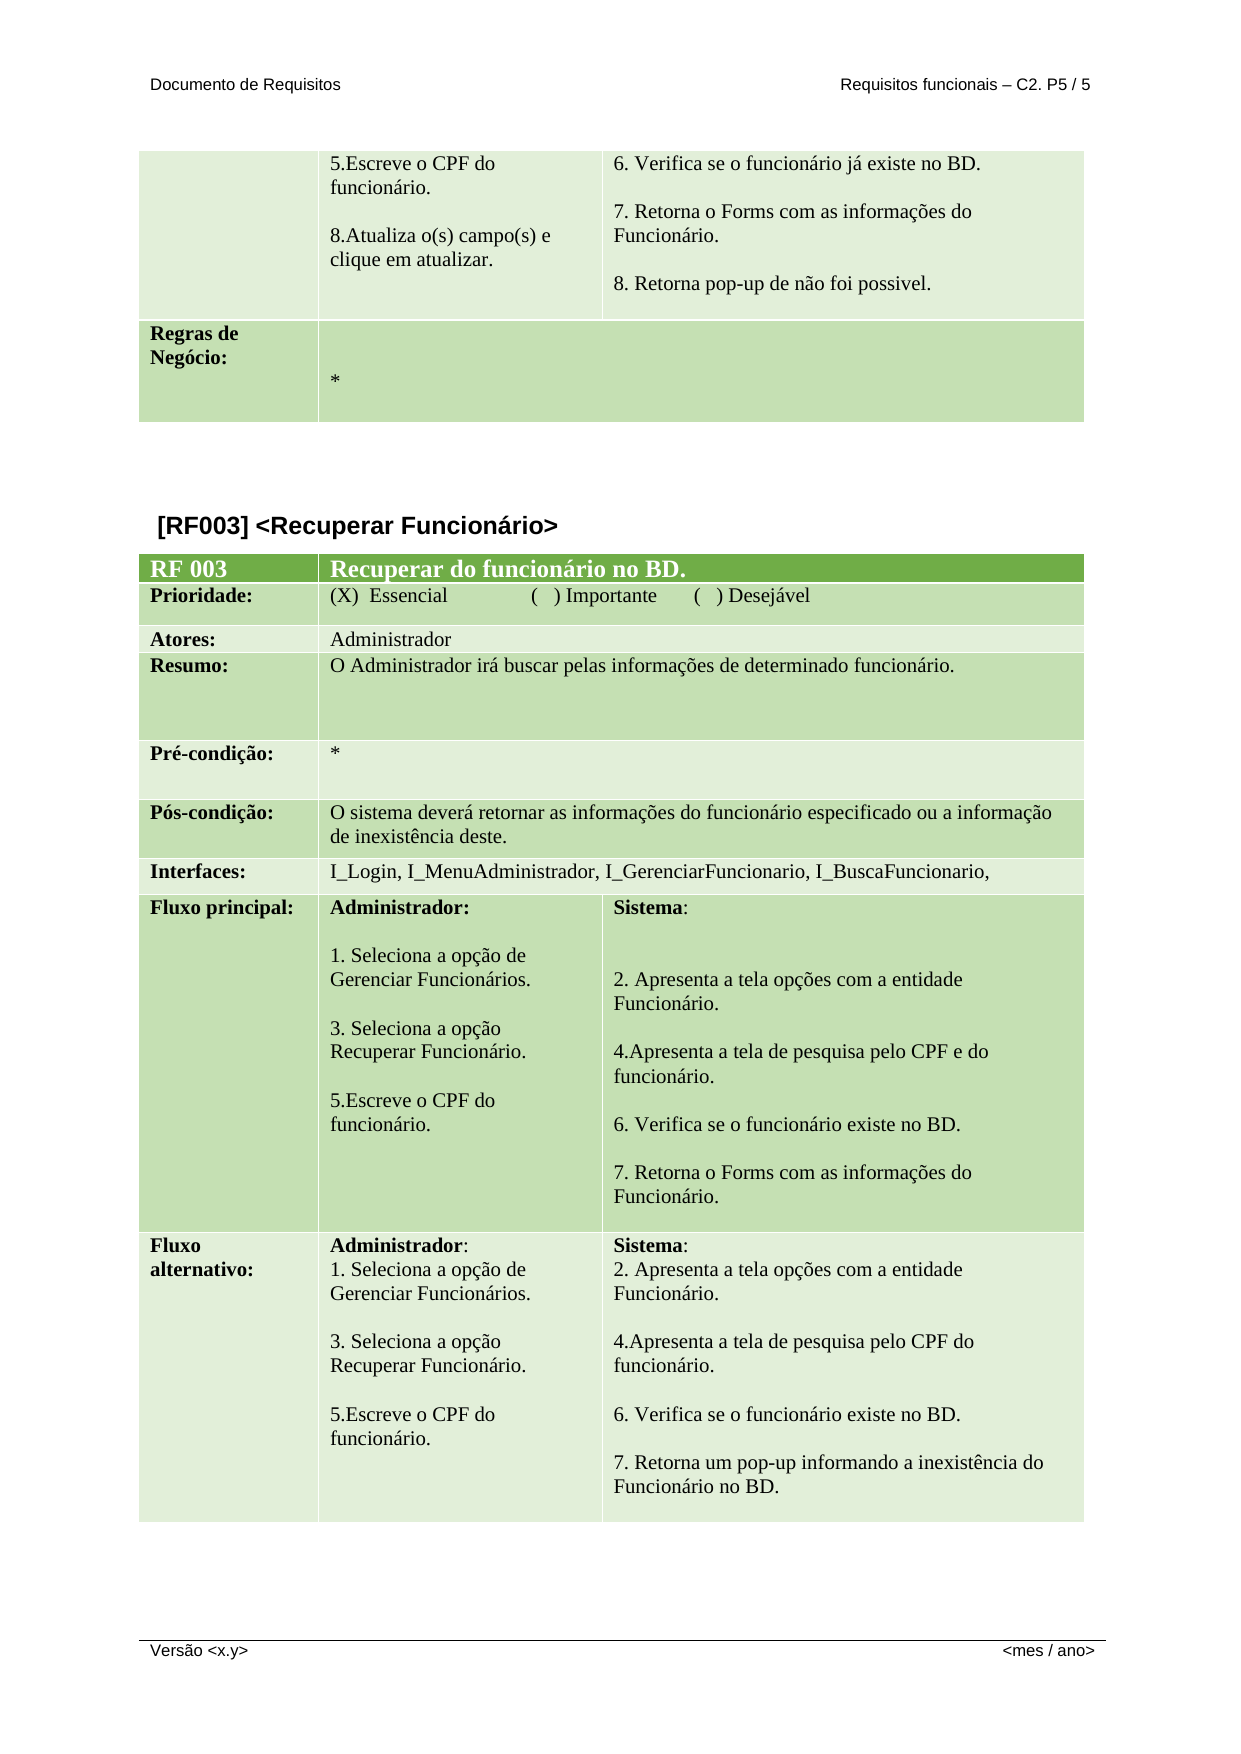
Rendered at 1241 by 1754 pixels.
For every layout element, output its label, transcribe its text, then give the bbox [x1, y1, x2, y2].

table_cell Pré-condição: [139, 741, 318, 799]
table_cell Pós-condição: [139, 800, 318, 858]
text [RF003] <Recuperar Funcionário> [150, 511, 1090, 540]
table_cell O sistema deverá retornar as informações do funcionário especificado ou a informação de inexistência deste. [319, 800, 1084, 858]
table_cell Administrador: 1. Seleciona a opção de Gerenciar Funcionários. 3. Seleciona a opção Recuperar Funcionário. 5.Escreve o CPF do funcionário. [319, 1233, 602, 1522]
table_cell Fluxo principal: [139, 895, 318, 1232]
table_cell Atores: [139, 626, 318, 652]
table_cell Sistema: 2. Apresenta a tela opções com a entidade Funcionário. 4.Apresenta a tela de pesquisa pelo CPF e do funcionário. 6. Verifica se o funcionário existe no BD. 7. Retorna o Forms com as informações do Funcionário. [603, 895, 1084, 1232]
table_cell * [319, 741, 1084, 799]
table_cell Administrador: 1. Seleciona a opção de Gerenciar Funcionários. 3. Seleciona a opção Recuperar Funcionário. 5.Escreve o CPF do funcionário. [319, 895, 602, 1232]
table_cell Regras de Negócio: [139, 321, 318, 422]
table_cell Sistema: 2. Apresenta a tela opções com a entidade Funcionário. 4.Apresenta a tela de pesquisa pelo CPF do funcionário. 6. Verifica se o funcionário existe no BD. 7. Retorna um pop-up informando a inexistência do Funcionário no BD. [603, 1233, 1084, 1522]
table_cell Resumo: [139, 653, 318, 740]
table_cell [139, 151, 318, 319]
table_cell Administrador [319, 626, 1084, 652]
table_header Recuperar do funcionário no BD. [319, 554, 1084, 582]
table_cell 5.Escreve o CPF do funcionário. 8.Atualiza o(s) campo(s) e clique em atualizar. [319, 151, 602, 319]
table_cell Prioridade: [139, 584, 318, 625]
table_cell O Administrador irá buscar pelas informações de determinado funcionário. [319, 653, 1084, 740]
table_cell * [319, 321, 1084, 422]
table_cell I_Login, I_MenuAdministrador, I_GerenciarFuncionario, I_BuscaFuncionario, [319, 859, 1084, 894]
table_cell Fluxo alternativo: [139, 1233, 318, 1522]
table_header RF 003 [139, 554, 318, 582]
table_cell 6. Verifica se o funcionário já existe no BD. 7. Retorna o Forms com as informações do Funcionário. 8. Retorna pop-up de não foi possivel. [603, 151, 1084, 319]
table_cell Interfaces: [139, 859, 318, 894]
table_cell (X) Essencial ( ) Importante ( ) Desejável [319, 584, 1084, 625]
